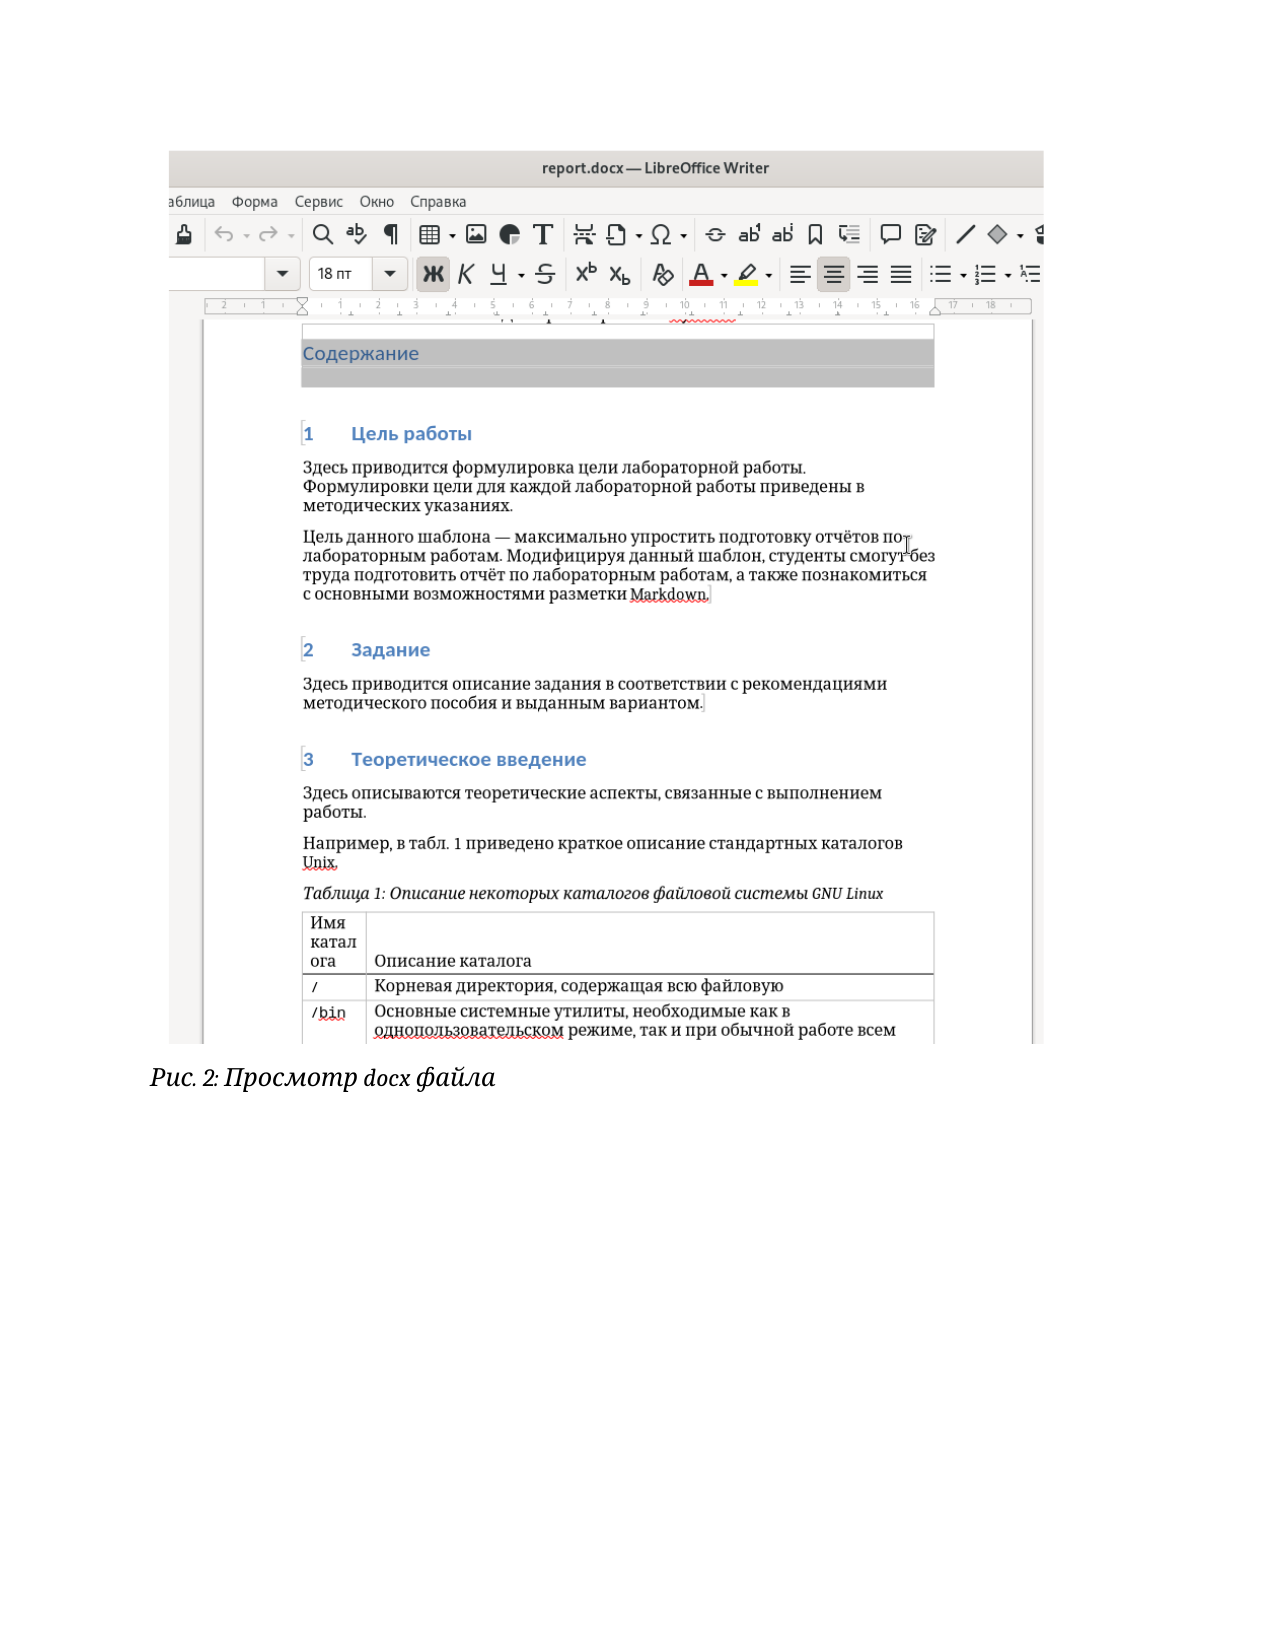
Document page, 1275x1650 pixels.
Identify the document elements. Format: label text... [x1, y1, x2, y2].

picture [168, 150, 1044, 1044]
text Рис. 2: Просмотр docx файла [150, 1064, 1125, 1093]
